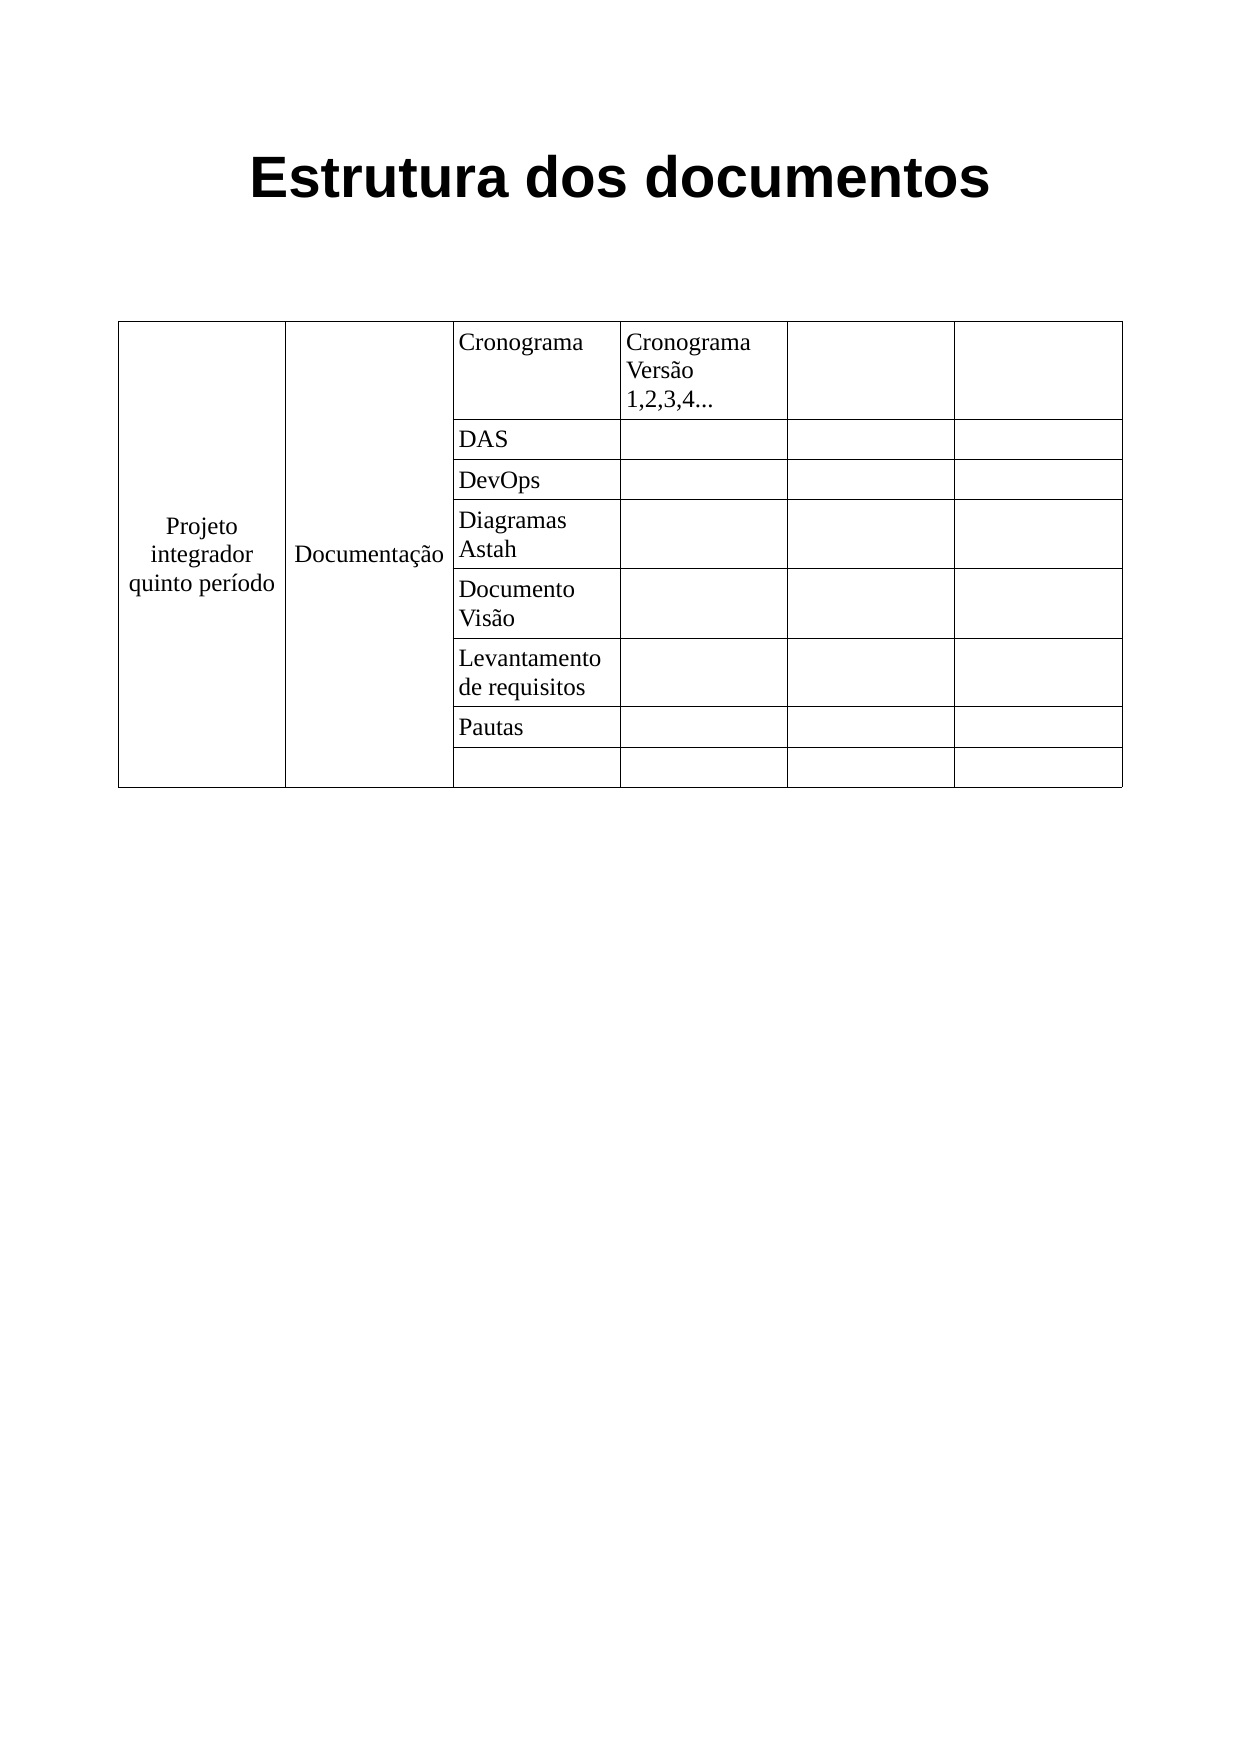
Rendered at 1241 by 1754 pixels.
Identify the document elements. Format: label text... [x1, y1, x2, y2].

table_cell [621, 500, 787, 568]
table_cell Pautas [454, 707, 620, 747]
table_header Documentação [286, 322, 453, 787]
table_cell [955, 420, 1122, 459]
table_cell [788, 500, 954, 568]
table_cell [955, 707, 1122, 747]
table_header Projeto integrador quinto período [119, 322, 285, 787]
table_header Cronograma [454, 322, 620, 419]
table_cell [788, 460, 954, 499]
table_cell [621, 569, 787, 637]
table_cell [621, 707, 787, 747]
table_cell [788, 639, 954, 706]
table_cell [621, 420, 787, 459]
table_header Cronograma Versão 1,2,3,4... [621, 322, 787, 419]
table_cell [788, 707, 954, 747]
table_cell [955, 569, 1122, 637]
title Estrutura dos documentos [118, 143, 1122, 210]
table_cell Diagramas Astah [454, 500, 620, 568]
table_cell Documento Visão [454, 569, 620, 637]
table_cell [955, 639, 1122, 706]
table_cell [788, 420, 954, 459]
table_cell DevOps [454, 460, 620, 499]
table_cell [955, 460, 1122, 499]
table_cell [955, 500, 1122, 568]
table_cell Levantamento de requisitos [454, 639, 620, 706]
table_cell [621, 748, 787, 787]
table_cell [788, 569, 954, 637]
table_cell [955, 748, 1122, 787]
table_header [955, 322, 1122, 419]
table_header [788, 322, 954, 419]
table_cell DAS [454, 420, 620, 459]
table_cell [621, 460, 787, 499]
table_cell [788, 748, 954, 787]
table_cell [454, 748, 620, 787]
table_cell [621, 639, 787, 706]
